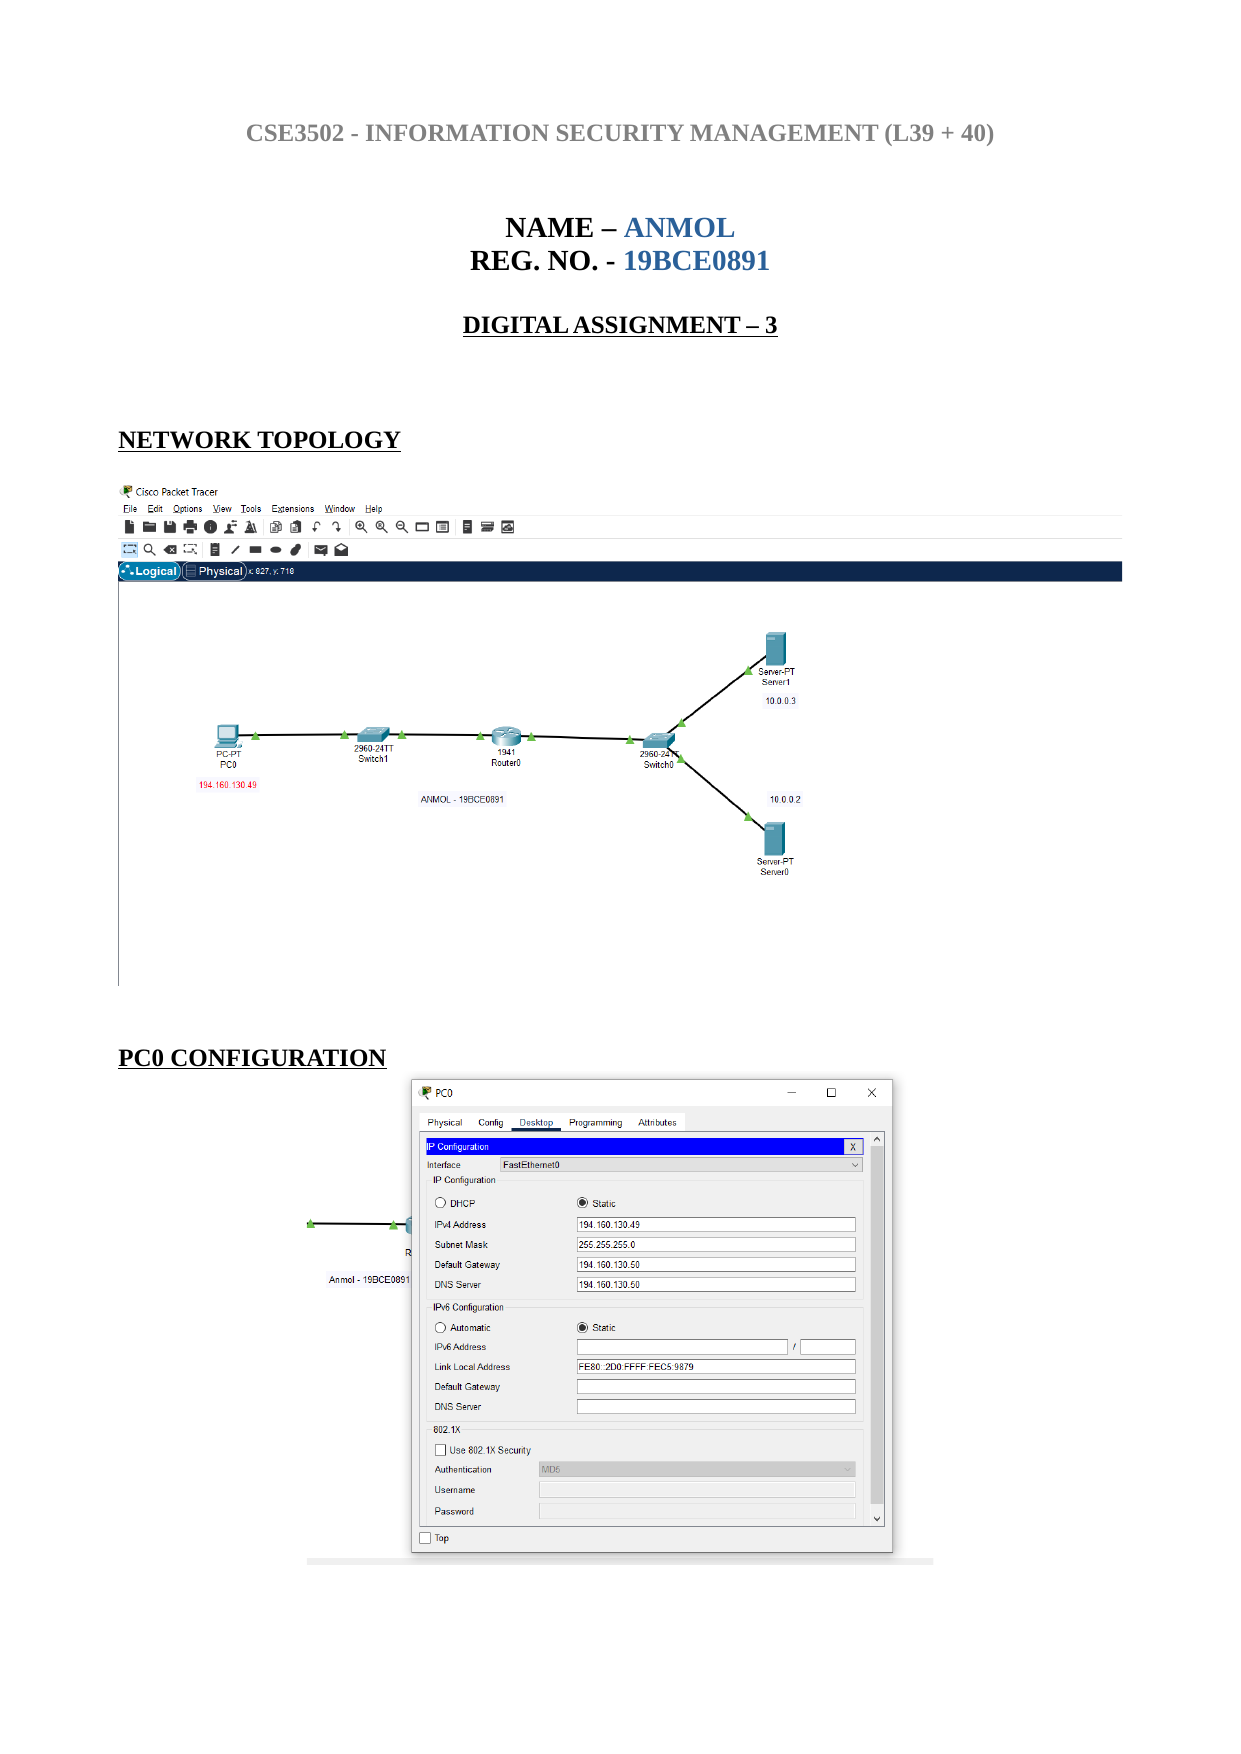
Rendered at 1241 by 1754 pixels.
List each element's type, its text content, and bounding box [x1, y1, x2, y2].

text NETWORK TOPOLOGY [118, 426, 1122, 454]
picture [306, 1071, 934, 1565]
text REG. NO. - 19BCE0891 [118, 243, 1122, 277]
picture [118, 483, 1123, 986]
text DIGITAL ASSIGNMENT – 3 [118, 311, 1122, 339]
text NAME – ANMOL [118, 210, 1122, 243]
text PC0 CONFIGURATION [118, 1043, 1122, 1072]
